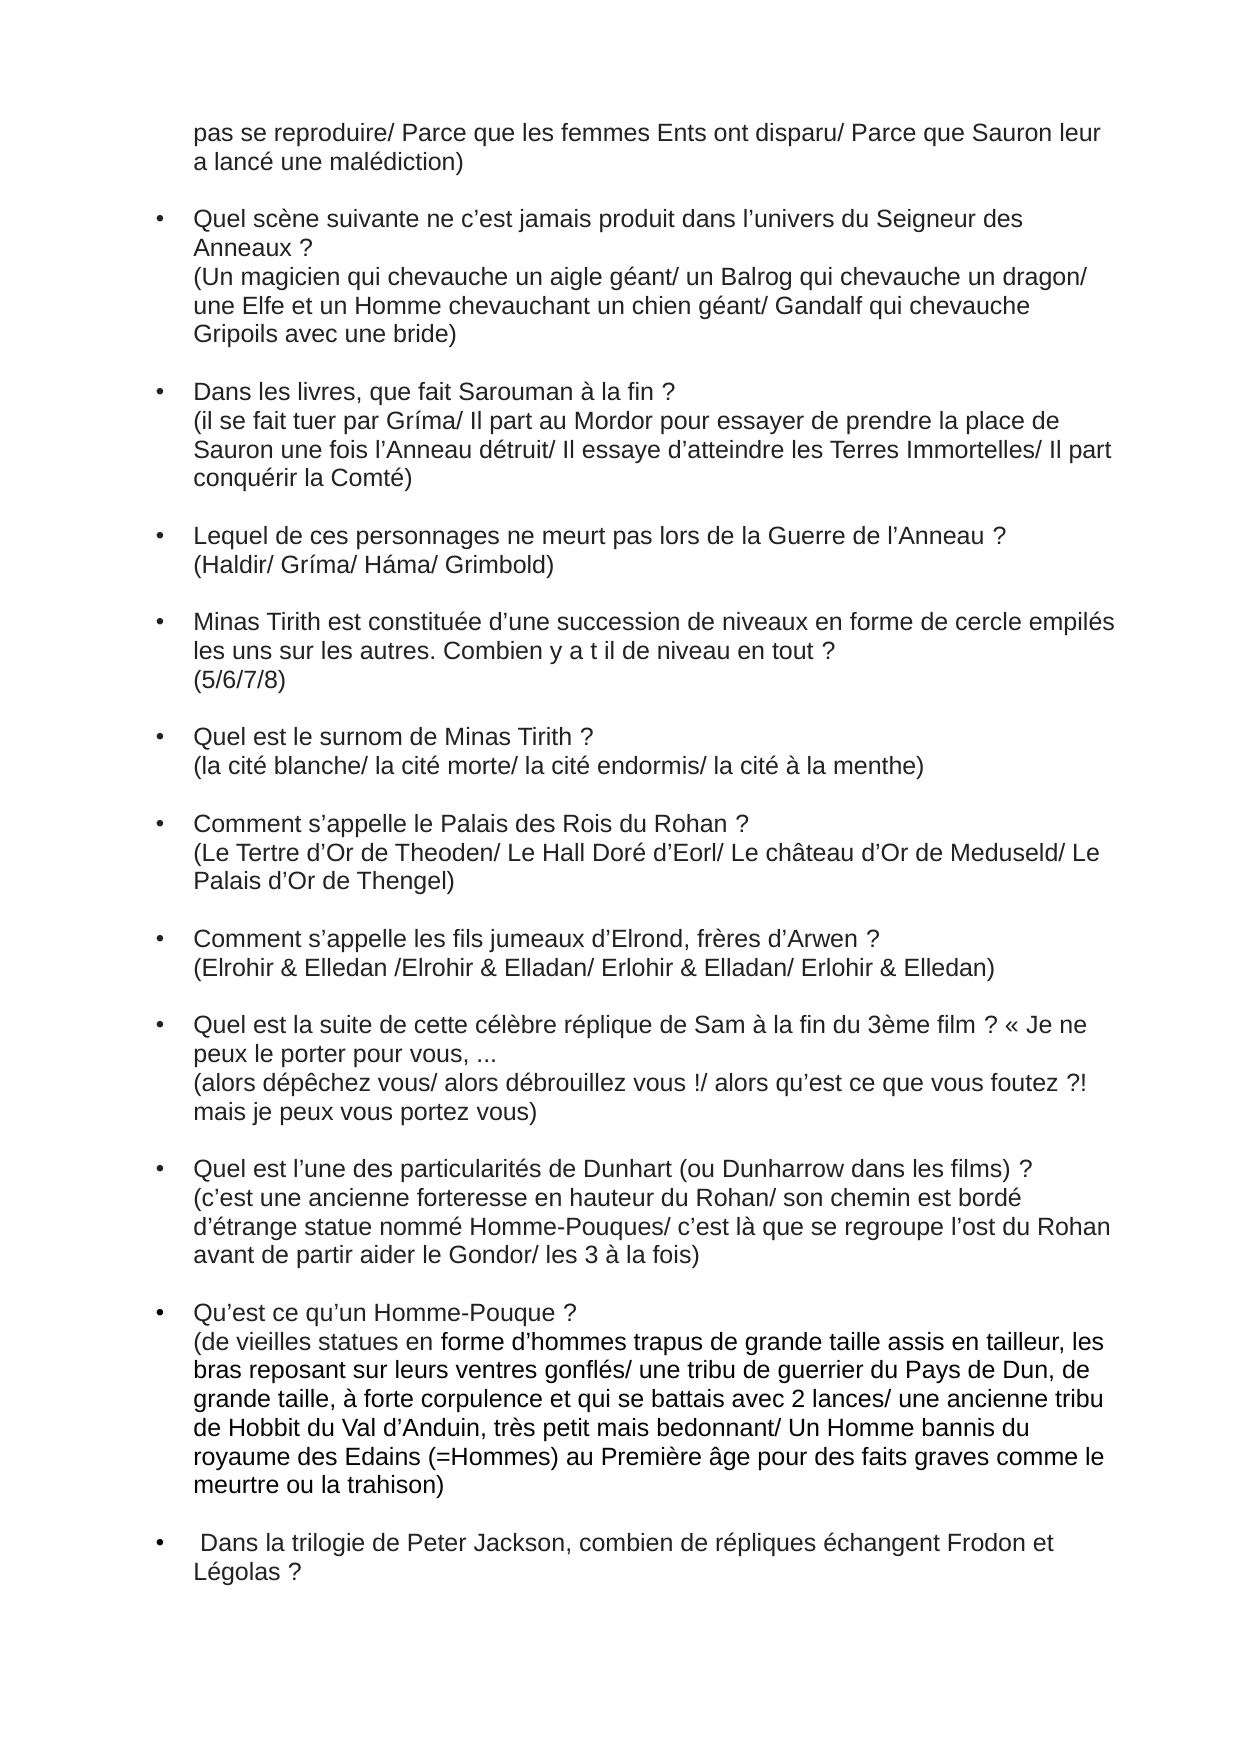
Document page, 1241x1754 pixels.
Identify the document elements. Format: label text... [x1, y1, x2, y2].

list Dans les livres, que fait Sarouman à la fin ? (il se fait tuer par Gríma/ Il part au Mordor pour essayer de prendre la place de Sauron une fois l’Anneau détruit/ Il essaye d’atteindre les Terres Immortelles/ Il part conquérir la Comté) [156, 377, 1122, 521]
list Comment s’appelle les fils jumeaux d’Elrond, frères d’Arwen ? (Elrohir & Elledan /Elrohir & Elladan/ Erlohir & Elladan/ Erlohir & Elledan) [156, 924, 1122, 981]
list pas se reproduire/ Parce que les femmes Ents ont disparu/ Parce que Sauron leur a lancé une malédiction) [156, 118, 1122, 204]
list Dans la trilogie de Peter Jackson, combien de répliques échangent Frodon et Légolas ? [156, 1528, 1122, 1586]
list Quel est le surnom de Minas Tirith ? (la cité blanche/ la cité morte/ la cité endormis/ la cité à la menthe) [156, 722, 1122, 780]
list Qu’est ce qu’un Homme-Pouque ? (de vieilles statues en forme d’hommes trapus de grande taille assis en tailleur, les bras reposant sur leurs ventres gonflés/ une tribu de guerrier du Pays de Dun, de grande taille, à forte corpulence et qui se battais avec 2 lances/ une ancienne tribu de Hobbit du Val d’Anduin, très petit mais bedonnant/ Un Homme bannis du royaume des Edains (=Hommes) au Première âge pour des faits graves comme le meurtre ou la trahison) [156, 1298, 1122, 1528]
list Quel est l’une des particularités de Dunhart (ou Dunharrow dans les films) ? (c’est une ancienne forteresse en hauteur du Rohan/ son chemin est bordé d’étrange statue nommé Homme-Pouques/ c’est là que se regroupe l’ost du Rohan avant de partir aider le Gondor/ les 3 à la fois) [156, 1154, 1122, 1298]
list Quel scène suivante ne c’est jamais produit dans l’univers du Seigneur des Anneaux ? (Un magicien qui chevauche un aigle géant/ un Balrog qui chevauche un dragon/ une Elfe et un Homme chevauchant un chien géant/ Gandalf qui chevauche Gripoils avec une bride) [156, 204, 1122, 377]
list Quel est la suite de cette célèbre réplique de Sam à la fin du 3ème film ? « Je ne peux le porter pour vous, ... (alors dépêchez vous/ alors débrouillez vous !/ alors qu’est ce que vous foutez ?!mais je peux vous portez vous) [156, 1010, 1122, 1154]
list Comment s’appelle le Palais des Rois du Rohan ? (Le Tertre d’Or de Theoden/ Le Hall Doré d’Eorl/ Le château d’Or de Meduseld/ Le Palais d’Or de Thengel) [156, 809, 1122, 924]
list Lequel de ces personnages ne meurt pas lors de la Guerre de l’Anneau ? (Haldir/ Gríma/ Háma/ Grimbold) [156, 521, 1122, 578]
list Minas Tirith est constituée d’une succession de niveaux en forme de cercle empilés les uns sur les autres. Combien y a t il de niveau en tout ? (5/6/7/8) [156, 607, 1122, 722]
